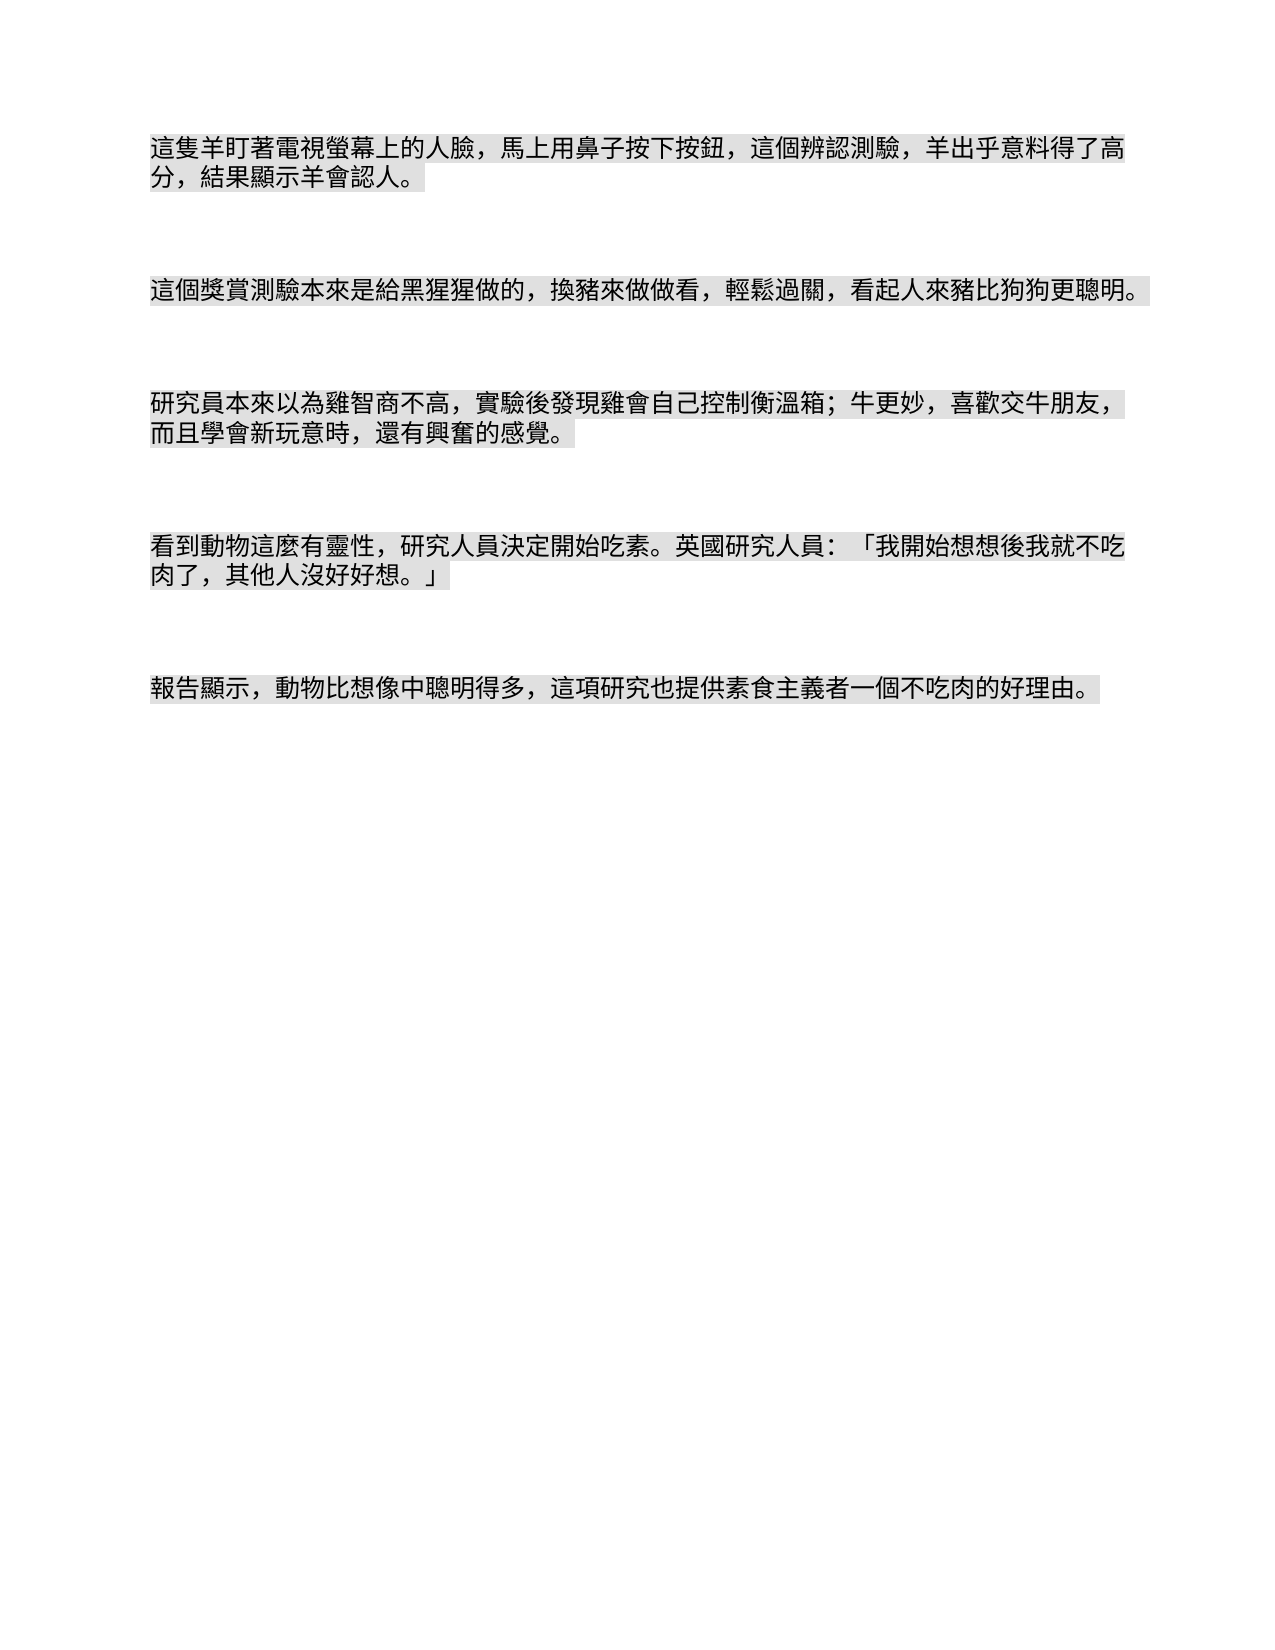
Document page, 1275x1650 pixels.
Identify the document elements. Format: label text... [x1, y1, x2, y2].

text 看到動物這麼有靈性，研究人員決定開始吃素。英國研究人員：「我開始想想後我就不吃肉了，其他人沒好好想。」 [150, 532, 1125, 590]
text 報告顯示，動物比想像中聰明得多，這項研究也提供素食主義者一個不吃肉的好理由。 [150, 674, 1125, 704]
text 研究員本來以為雞智商不高，實驗後發現雞會自己控制衡溫箱；牛更妙，喜歡交牛朋友，而且學會新玩意時，還有興奮的感覺。 [150, 390, 1125, 448]
text 這隻羊盯著電視螢幕上的人臉，馬上用鼻子按下按鈕，這個辨認測驗，羊出乎意料得了高分，結果顯示羊會認人。 [150, 134, 1125, 192]
text 這個獎賞測驗本來是給黑猩猩做的，換豬來做做看，輕鬆過關，看起人來豬比狗狗更聰明。 [150, 276, 1125, 306]
